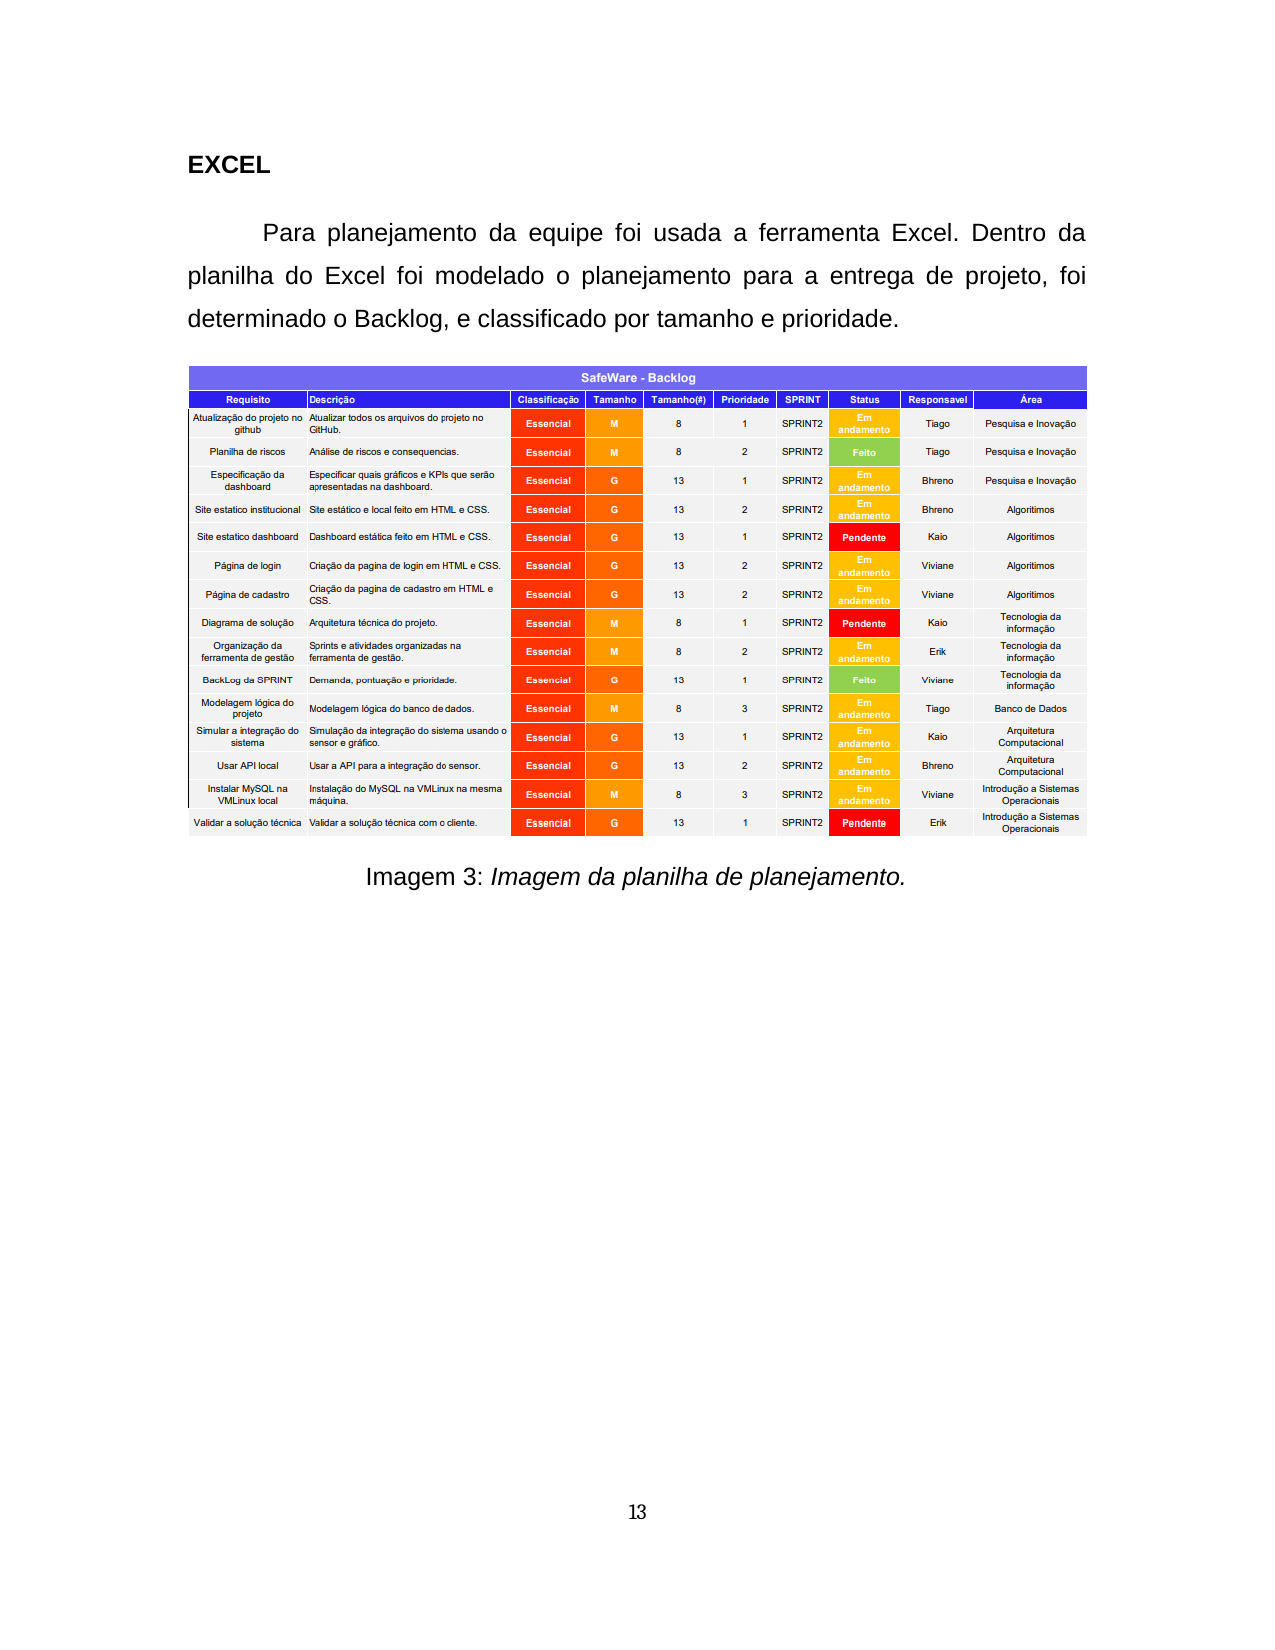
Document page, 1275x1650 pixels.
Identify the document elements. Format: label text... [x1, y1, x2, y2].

text Imagem 3: Imagem da planilha de planejamento. [187, 862, 1087, 891]
text Para planejamento da equipe foi usada a ferramenta Excel. Dentro da planilha do Excel foi modelado o planejamento para a entrega de projeto, foi determinado o Backlog, e classificado por tamanho e prioridade. [187, 218, 1087, 333]
subtitle EXCEL [187, 150, 1087, 179]
